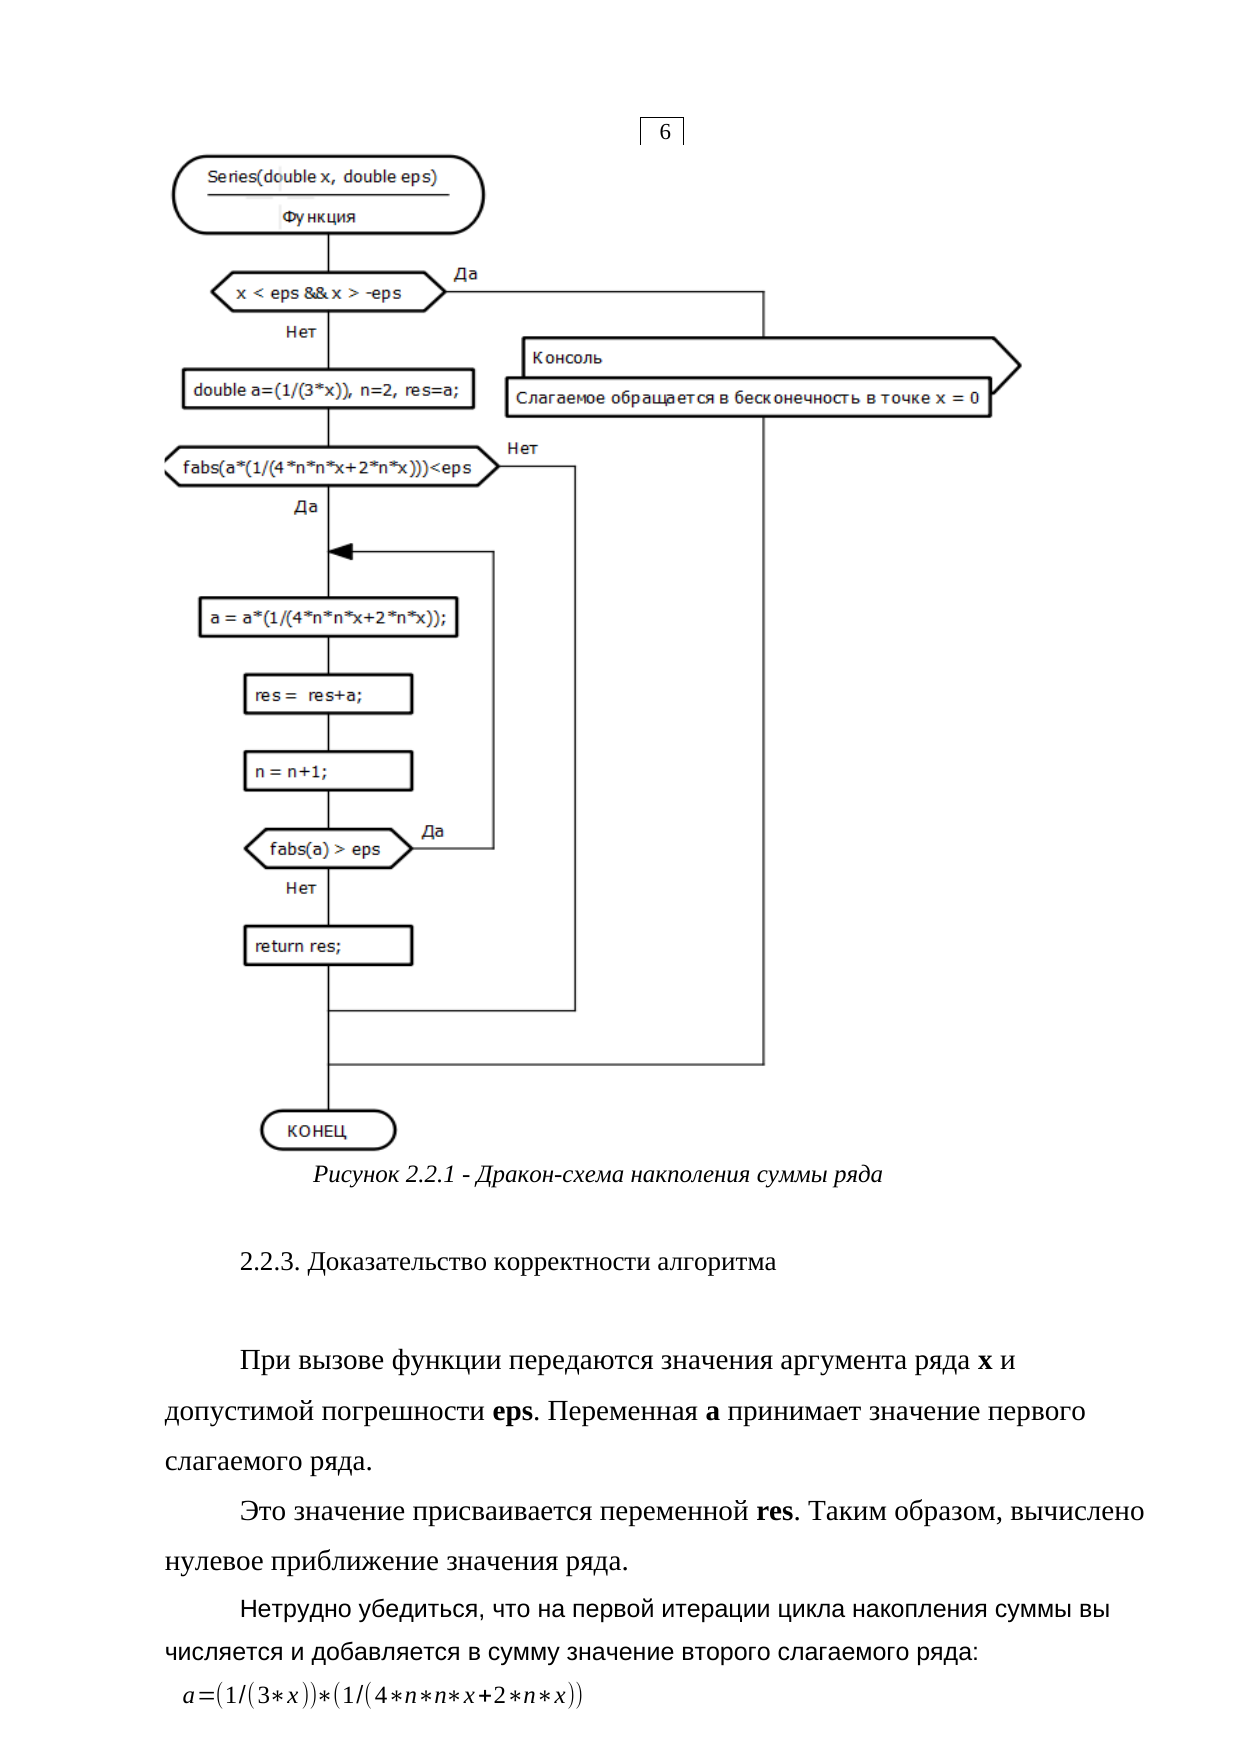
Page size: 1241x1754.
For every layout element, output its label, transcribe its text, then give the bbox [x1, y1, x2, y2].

text Рисунок 2.2.1 - Дракон-схема накполения суммы ряда [164, 1159, 1025, 1188]
text Это значение присваивается переменной res. Таким образом, вычислено нулевое приближение значения ряда. [164, 1493, 1165, 1577]
text При вызове функции передаются значения аргумента ряда x и допустимой погрешности eps. Переменная a принимает значение первого слагаемого ряда. [164, 1342, 1165, 1476]
text Нетрудно убедиться, что на первой итерации цикла накопления суммы вы числяется и добавляется в сумму значение второго слагаемого ряда: [164, 1594, 1165, 1710]
text 2.2.3. Доказательство корректности алгоритма [164, 1245, 1165, 1276]
picture [164, 145, 1025, 1159]
